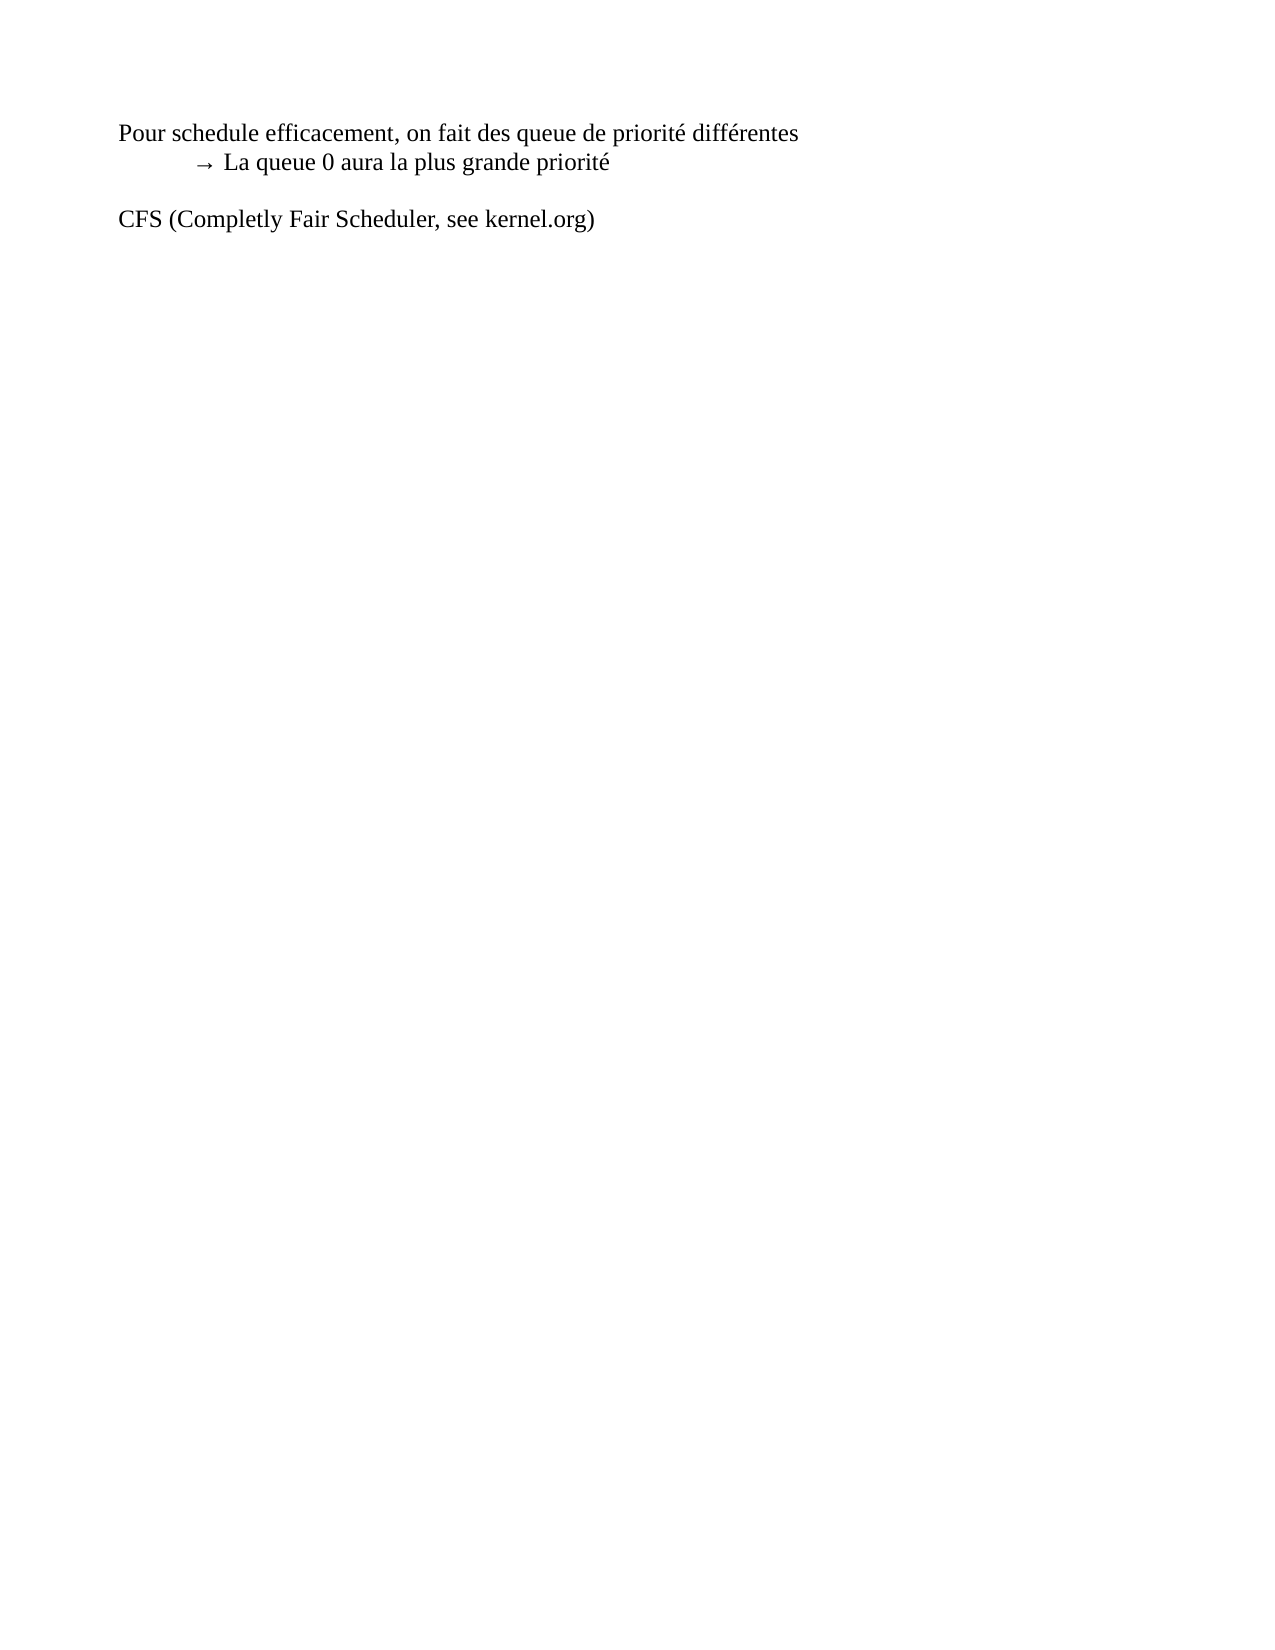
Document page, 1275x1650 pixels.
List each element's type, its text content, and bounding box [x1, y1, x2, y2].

text Pour schedule efficacement, on fait des queue de priorité différentes [118, 118, 1157, 147]
text → La queue 0 aura la plus grande priorité [118, 147, 1157, 176]
text CFS (Completly Fair Scheduler, see kernel.org) [118, 204, 1157, 233]
